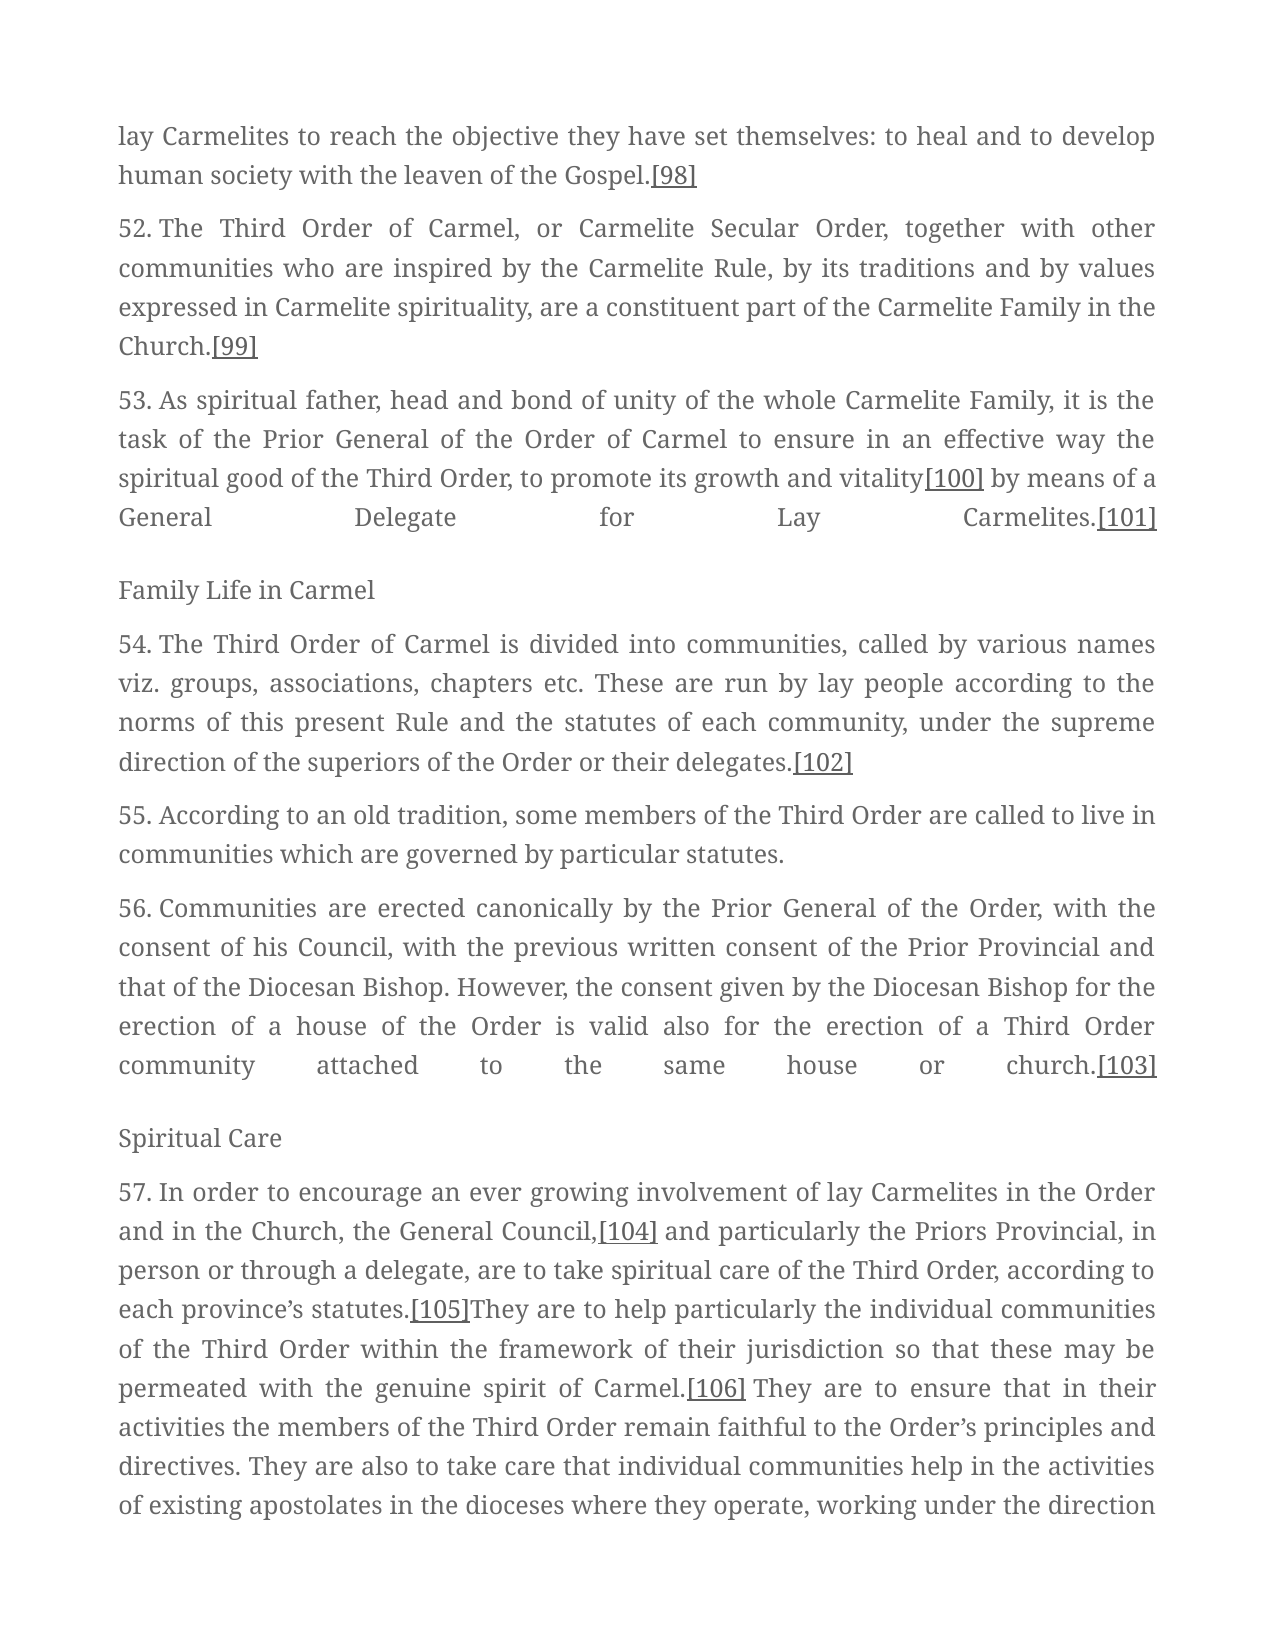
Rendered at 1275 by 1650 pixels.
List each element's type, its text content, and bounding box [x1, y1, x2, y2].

text 52. The Third Order of Carmel, or Carmelite Secular Order, together with other communities who are inspired by the Carmelite Rule, by its traditions and by values expressed in Carmelite spirituality, are a constituent part of the Carmelite Family in the Church.[99] [118, 211, 1157, 363]
text 57. In order to encourage an ever growing involvement of lay Carmelites in the Order and in the Church, the General Council,[104] and particularly the Priors Provincial, in person or through a delegate, are to take spiritual care of the Third Order, according to each province’s statutes.[105]They are to help particularly the individual communities of the Third Order within the framework of their jurisdiction so that these may be permeated with the genuine spirit of Carmel.[106] They are to ensure that in their activities the members of the Third Order remain faithful to the Order’s principles and directives. They are also to take care that individual communities help in the activities of existing apostolates in the dioceses where they operate, working under the direction [118, 1174, 1157, 1522]
text 53. As spiritual father, head and bond of unity of the whole Carmelite Family, it is the task of the Prior General of the Order of Carmel to ensure in an effective way the spiritual good of the Third Order, to promote its growth and vitality[100] by means of a General Delegate for Lay Carmelites.[101] Family Life in Carmel [118, 382, 1157, 607]
text 54. The Third Order of Carmel is divided into communities, called by various names viz. groups, associations, chapters etc. These are run by lay people according to the norms of this present Rule and the statutes of each community, under the supreme direction of the superiors of the Order or their delegates.[102] [118, 627, 1157, 778]
text lay Carmelites to reach the objective they have set themselves: to heal and to develop human society with the leaven of the Gospel.[98] [118, 118, 1157, 191]
text 56. Communities are erected canonically by the Prior General of the Order, with the consent of his Council, with the previous written consent of the Prior Provincial and that of the Diocesan Bishop. However, the consent given by the Diocesan Bishop for the erection of a house of the Order is valid also for the erection of a Third Order community attached to the same house or church.[103] Spiritual Care [118, 891, 1157, 1155]
text 55. According to an old tradition, some members of the Third Order are called to live in communities which are governed by particular statutes. [118, 798, 1157, 871]
